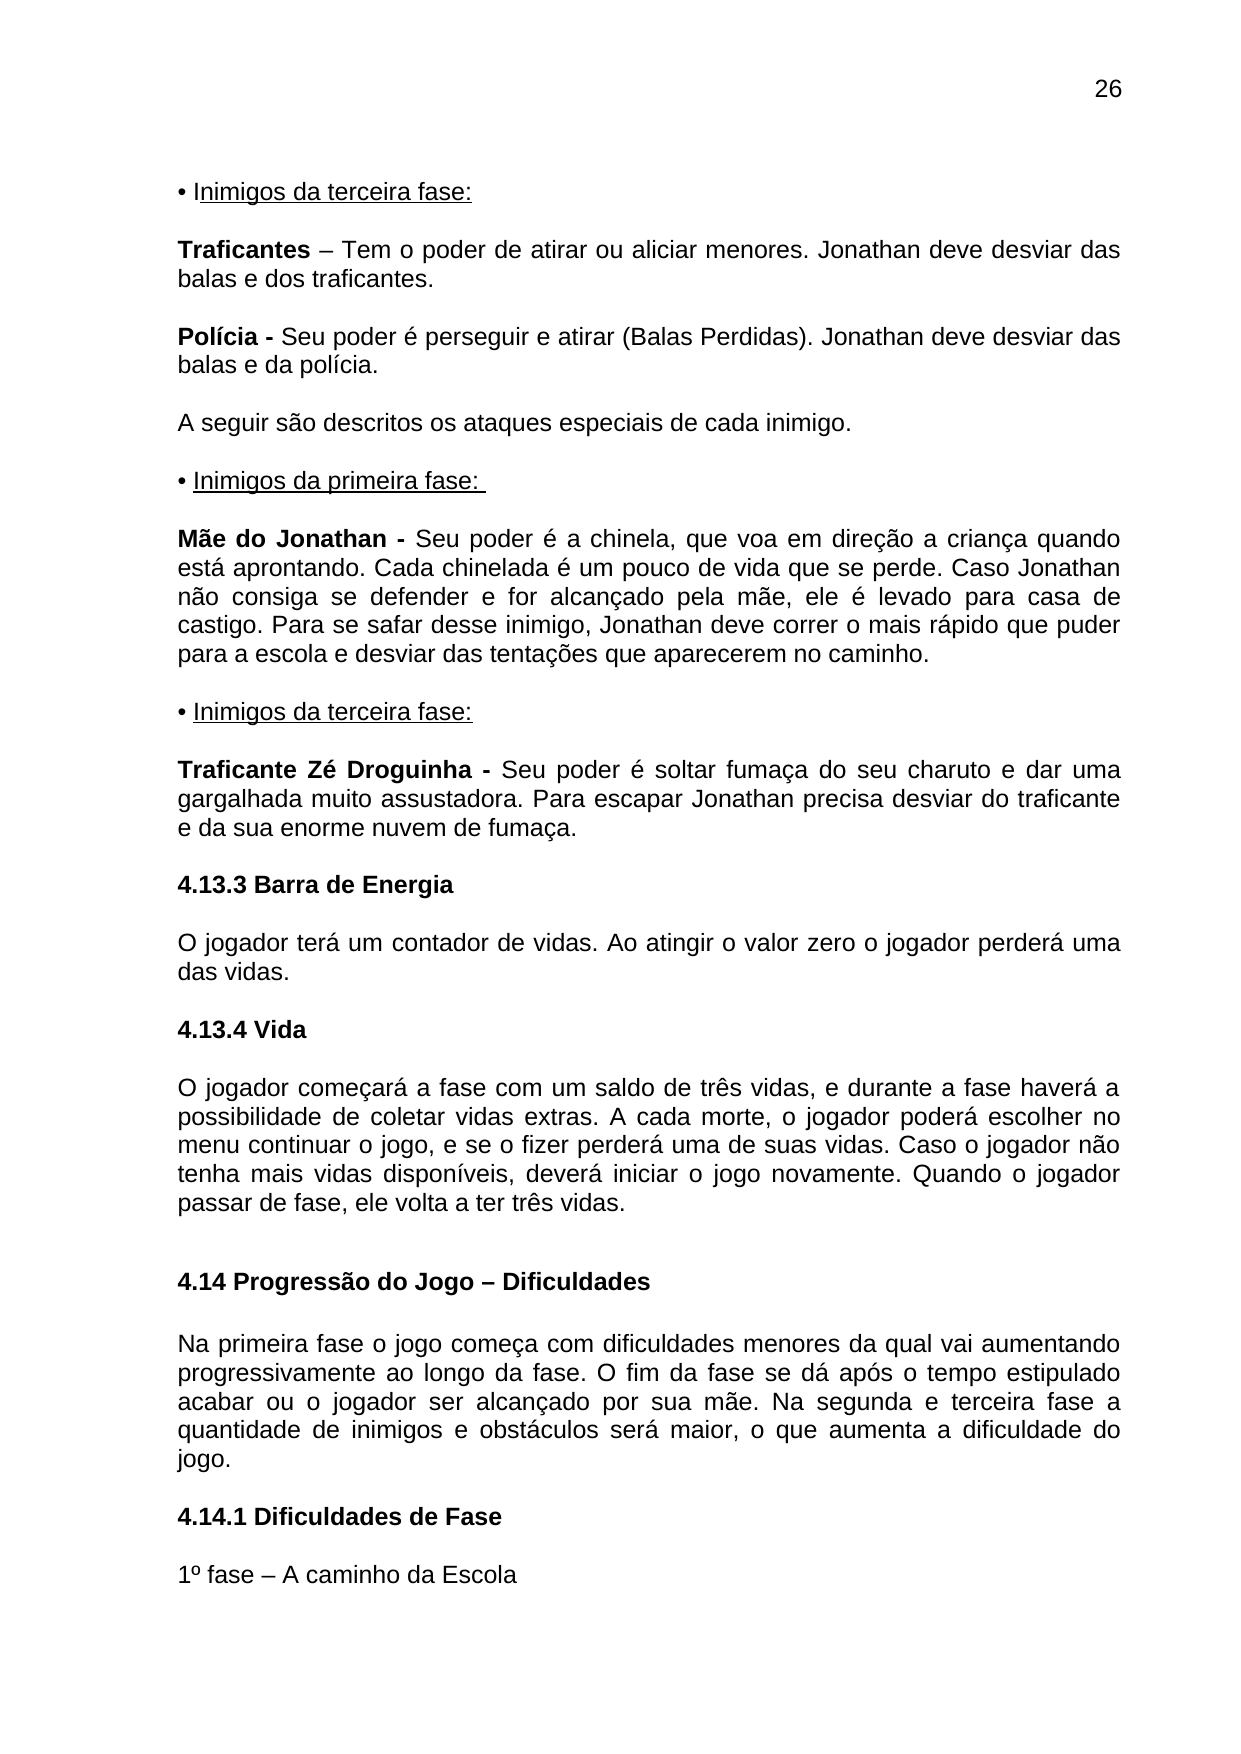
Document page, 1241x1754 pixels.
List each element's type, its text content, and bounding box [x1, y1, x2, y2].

text A seguir são descritos os ataques especiais de cada inimigo. [177, 408, 1122, 437]
text • Inimigos da terceira fase: [177, 177, 1122, 206]
text O jogador terá um contador de vidas. Ao atingir o valor zero o jogador perderá uma das vidas. [177, 928, 1122, 986]
text 4.14.1 Dificuldades de Fase [177, 1502, 1122, 1531]
text 1º fase – A caminho da Escola [177, 1560, 1122, 1588]
subtitle 4.14 Progressão do Jogo – Dificuldades [177, 1267, 1122, 1296]
text Traficante Zé Droguinha - Seu poder é soltar fumaça do seu charuto e dar uma gargalhada muito assustadora. Para escapar Jonathan precisa desviar do traficante e da sua enorme nuvem de fumaça. [177, 755, 1122, 841]
text • Inimigos da primeira fase: [177, 466, 1122, 495]
text Na primeira fase o jogo começa com dificuldades menores da qual vai aumentando progressivamente ao longo da fase. O fim da fase se dá após o tempo estipulado acabar ou o jogador ser alcançado por sua mãe. Na segunda e terceira fase a quantidade de inimigos e obstáculos será maior, o que aumenta a dificuldade do jogo. [177, 1329, 1122, 1473]
text Traficantes – Tem o poder de atirar ou aliciar menores. Jonathan deve desviar das balas e dos traficantes. [177, 235, 1122, 293]
text 4.13.4 Vida [177, 1015, 1122, 1044]
text • Inimigos da terceira fase: [177, 697, 1122, 726]
text Polícia - Seu poder é perseguir e atirar (Balas Perdidas). Jonathan deve desviar das balas e da polícia. [177, 322, 1122, 379]
text Mãe do Jonathan - Seu poder é a chinela, que voa em direção a criança quando está aprontando. Cada chinelada é um pouco de vida que se perde. Caso Jonathan não consiga se defender e for alcançado pela mãe, ele é levado para casa de castigo. Para se safar desse inimigo, Jonathan deve correr o mais rápido que puder para a escola e desviar das tentações que aparecerem no caminho. [177, 524, 1122, 668]
text 4.13.3 Barra de Energia [177, 871, 1122, 899]
text O jogador começará a fase com um saldo de três vidas, e durante a fase haverá a possibilidade de coletar vidas extras. A cada morte, o jogador poderá escolher no menu continuar o jogo, e se o fizer perderá uma de suas vidas. Caso o jogador não tenha mais vidas disponíveis, deverá iniciar o jogo novamente. Quando o jogador passar de fase, ele volta a ter três vidas. [177, 1073, 1122, 1217]
